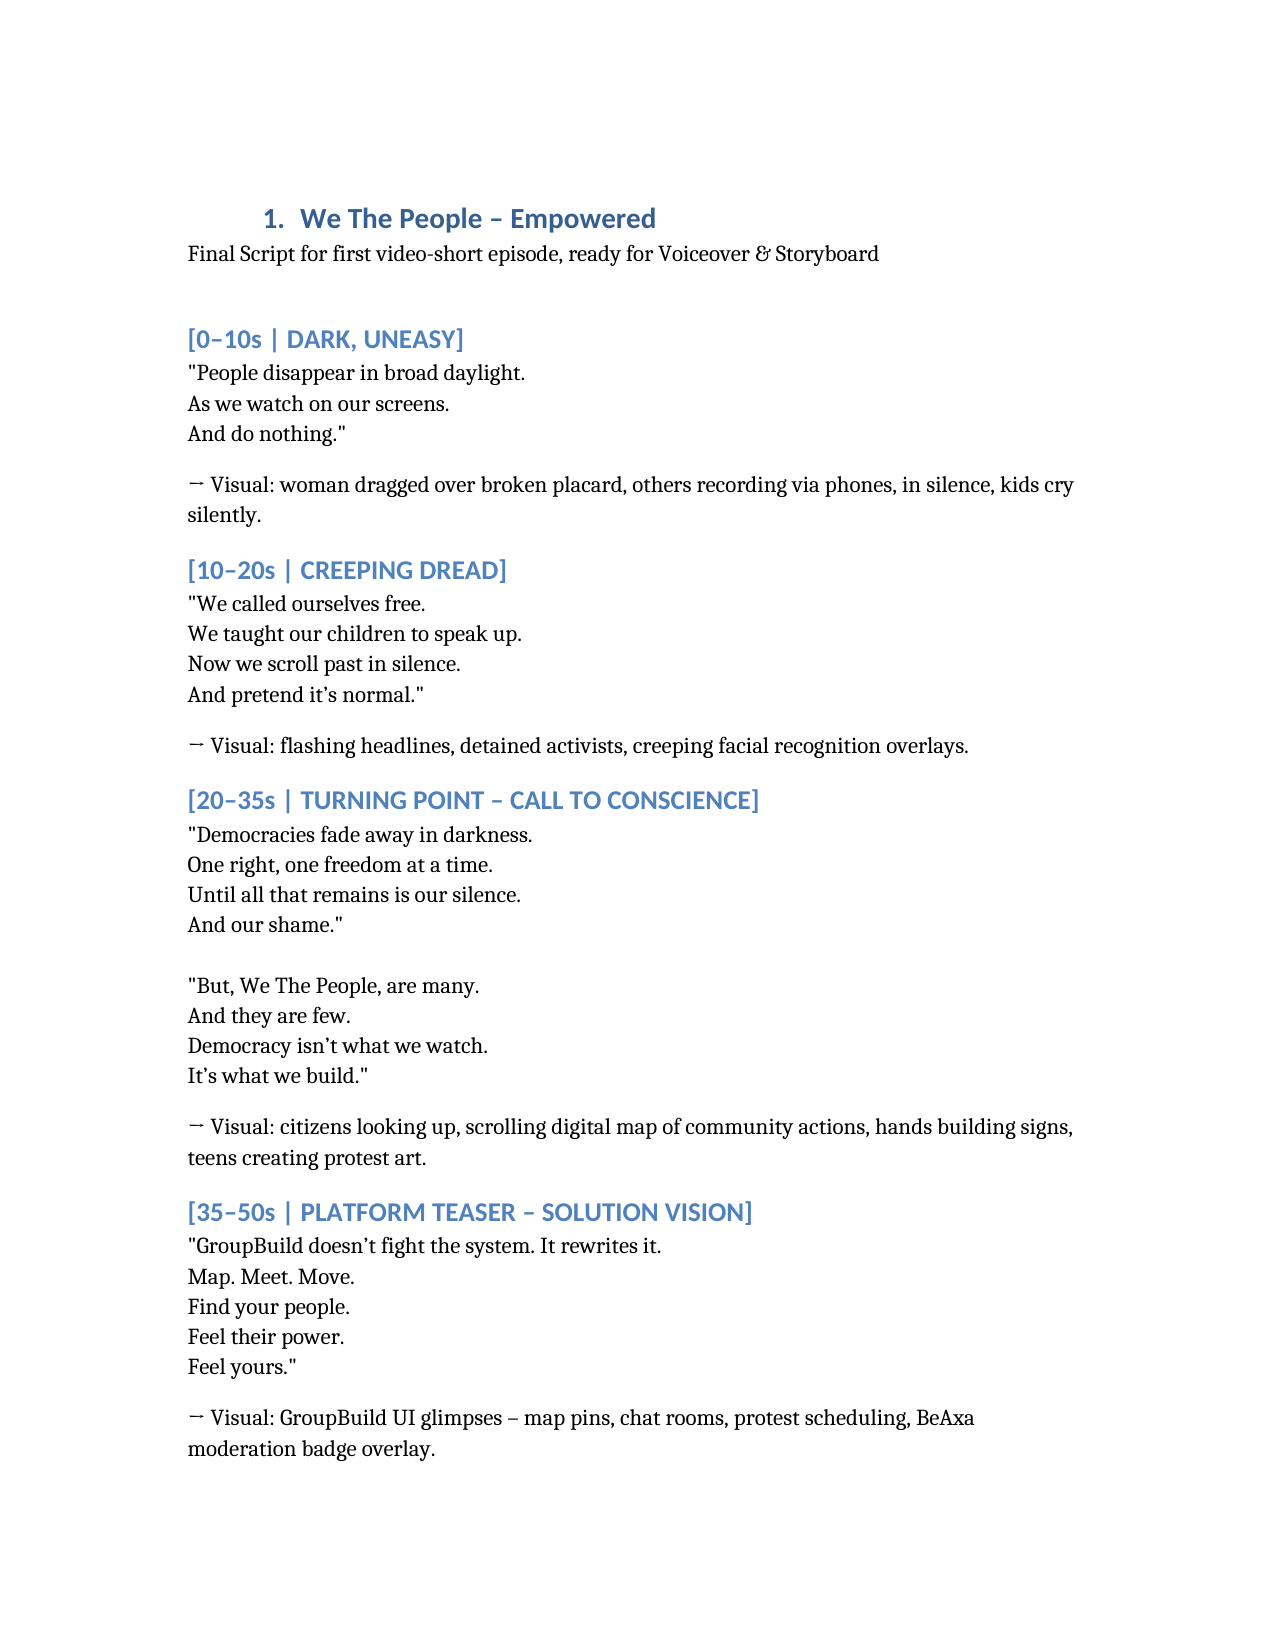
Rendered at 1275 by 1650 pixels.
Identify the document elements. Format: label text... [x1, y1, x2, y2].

subtitle [10–20s | CREEPING DREAD] [187, 553, 1087, 586]
subtitle [0–10s | DARK, UNEASY] [187, 322, 1087, 355]
text "GroupBuild doesn’t fight the system. It rewrites it. Map. Meet. Move. Find your people. Feel their power. Feel yours." [187, 1233, 1087, 1380]
subtitle [35–50s | PLATFORM TEASER – SOLUTION VISION] [187, 1195, 1087, 1228]
subtitle [20–35s | TURNING POINT – CALL TO CONSCIENCE] [187, 783, 1087, 816]
text → Visual: citizens looking up, scrolling digital map of community actions, hands building signs, teens creating protest art. [187, 1114, 1087, 1171]
text → Visual: woman dragged over broken placard, others recording via phones, in silence, kids cry silently. [187, 472, 1087, 528]
text → Visual: flashing headlines, detained activists, creeping facial recognition overlays. [187, 732, 1087, 759]
text "Democracies fade away in darkness. One right, one freedom at a time. Until all that remains is our silence. And our shame." "But, We The People, are many. And they are few. Democracy isn’t what we watch. It’s what we build." [187, 821, 1087, 1089]
text Final Script for first video-short episode, ready for Voiceover & Storyboard [187, 241, 1087, 297]
text "We called ourselves free. We taught our children to speak up. Now we scroll past in silence. And pretend it’s normal." [187, 591, 1087, 708]
text → Visual: GroupBuild UI glimpses – map pins, chat rooms, protest scheduling, BeAxa moderation badge overlay. [187, 1405, 1087, 1462]
subtitle We The People – Empowered [262, 200, 1087, 236]
text "People disappear in broad daylight. As we watch on our screens. And do nothing." [187, 360, 1087, 447]
